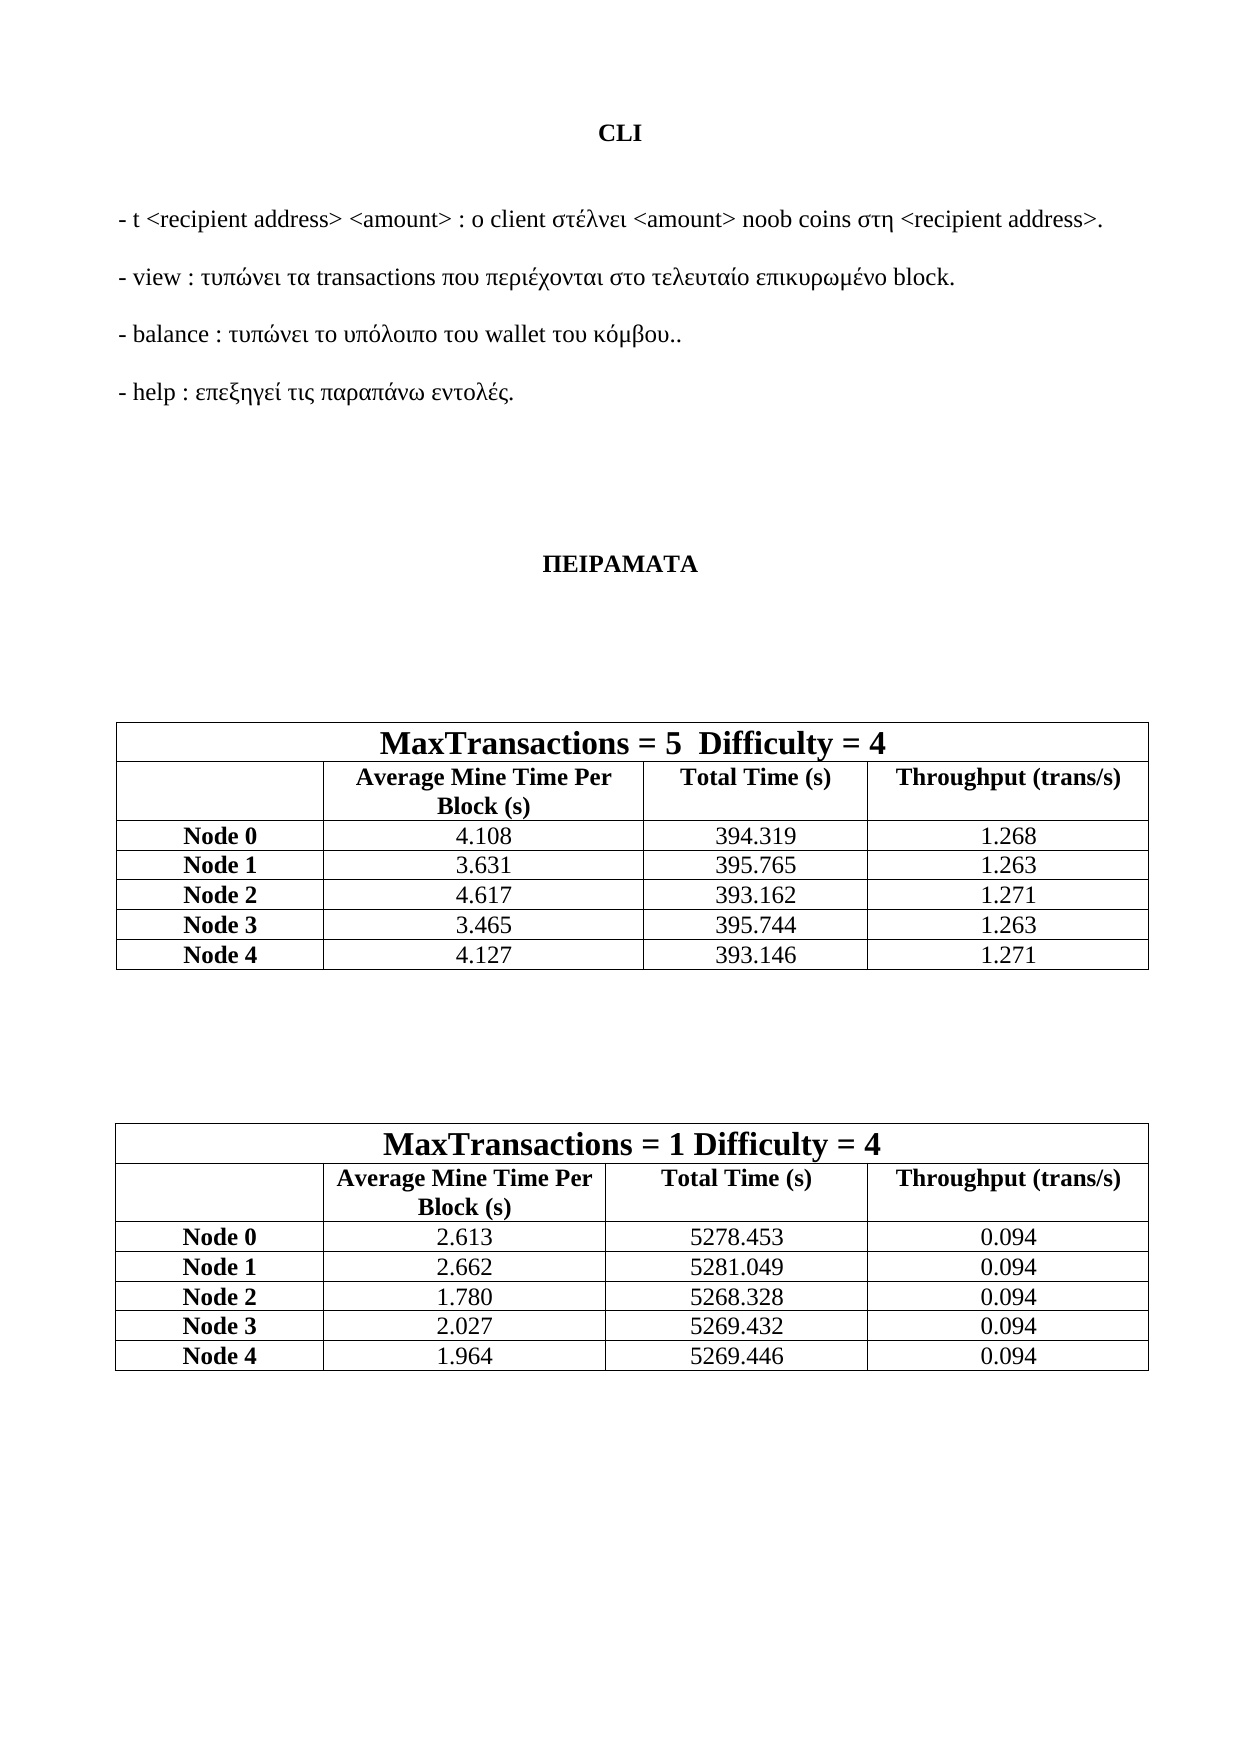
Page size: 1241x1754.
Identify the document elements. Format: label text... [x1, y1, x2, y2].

table_cell Node 2 [116, 1282, 323, 1310]
table_cell 3.631 [324, 851, 643, 879]
table_cell 393.162 [644, 880, 867, 909]
table_cell Node 2 [117, 880, 323, 909]
table_cell 5269.432 [606, 1311, 867, 1340]
table_cell Node 4 [116, 1341, 323, 1370]
text ΠΕΙΡΑΜΑΤΑ [118, 549, 1122, 578]
table_cell 1.263 [868, 851, 1148, 879]
table_cell 1.268 [868, 821, 1148, 849]
table_cell 2.662 [324, 1252, 605, 1281]
table_cell Throughput (trans/s) [868, 762, 1148, 820]
table_cell 0.094 [868, 1282, 1148, 1310]
text CLI [118, 118, 1122, 147]
table_cell Node 3 [117, 910, 323, 939]
table_cell Throughput (trans/s) [868, 1164, 1148, 1221]
table_cell Node 1 [116, 1252, 323, 1281]
table_cell 0.094 [868, 1311, 1148, 1340]
table_header MaxTransactions = 5 Difficulty = 4 [117, 723, 1148, 761]
table_cell Node 0 [116, 1222, 323, 1251]
table_cell Average Mine Time Per Block (s) [324, 762, 643, 820]
text - help : επεξηγεί τις παραπάνω εντολές. [118, 377, 1122, 406]
table_cell 4.127 [324, 940, 643, 969]
table_cell Node 3 [116, 1311, 323, 1340]
table_cell 395.765 [644, 851, 867, 879]
table_cell 4.617 [324, 880, 643, 909]
table_cell 2.027 [324, 1311, 605, 1340]
table_cell 5278.453 [606, 1222, 867, 1251]
table_cell 5269.446 [606, 1341, 867, 1370]
table_cell 0.094 [868, 1341, 1148, 1370]
table_cell [116, 1164, 323, 1221]
table_cell 3.465 [324, 910, 643, 939]
table_cell 1.271 [868, 940, 1148, 969]
table_cell Node 1 [117, 851, 323, 879]
table_cell 5281.049 [606, 1252, 867, 1281]
text - view : τυπώνει τα transactions που περιέχονται στο τελευταίο επικυρωμένο block. [118, 262, 1122, 291]
table_cell 1.964 [324, 1341, 605, 1370]
table_cell 0.094 [868, 1222, 1148, 1251]
table_cell 2.613 [324, 1222, 605, 1251]
table_header MaxTransactions = 1 Difficulty = 4 [116, 1124, 1148, 1162]
table_cell 395.744 [644, 910, 867, 939]
table_cell Total Time (s) [606, 1164, 867, 1221]
table_cell Average Mine Time Per Block (s) [324, 1164, 605, 1221]
table_cell 1.780 [324, 1282, 605, 1310]
table_cell 4.108 [324, 821, 643, 849]
table_cell Node 0 [117, 821, 323, 849]
table_cell Total Time (s) [644, 762, 867, 820]
text - t <recipient address> <amount> : ο client στέλνει <amount> noob coins στη <recipient address>. [118, 204, 1122, 233]
table_cell 5268.328 [606, 1282, 867, 1310]
table_cell Node 4 [117, 940, 323, 969]
table_cell 1.263 [868, 910, 1148, 939]
table_cell 394.319 [644, 821, 867, 849]
text - balance : τυπώνει το υπόλοιπο του wallet του κόμβου.. [118, 319, 1122, 348]
table_cell 1.271 [868, 880, 1148, 909]
table_cell 393.146 [644, 940, 867, 969]
table_cell [117, 762, 323, 820]
table_cell 0.094 [868, 1252, 1148, 1281]
